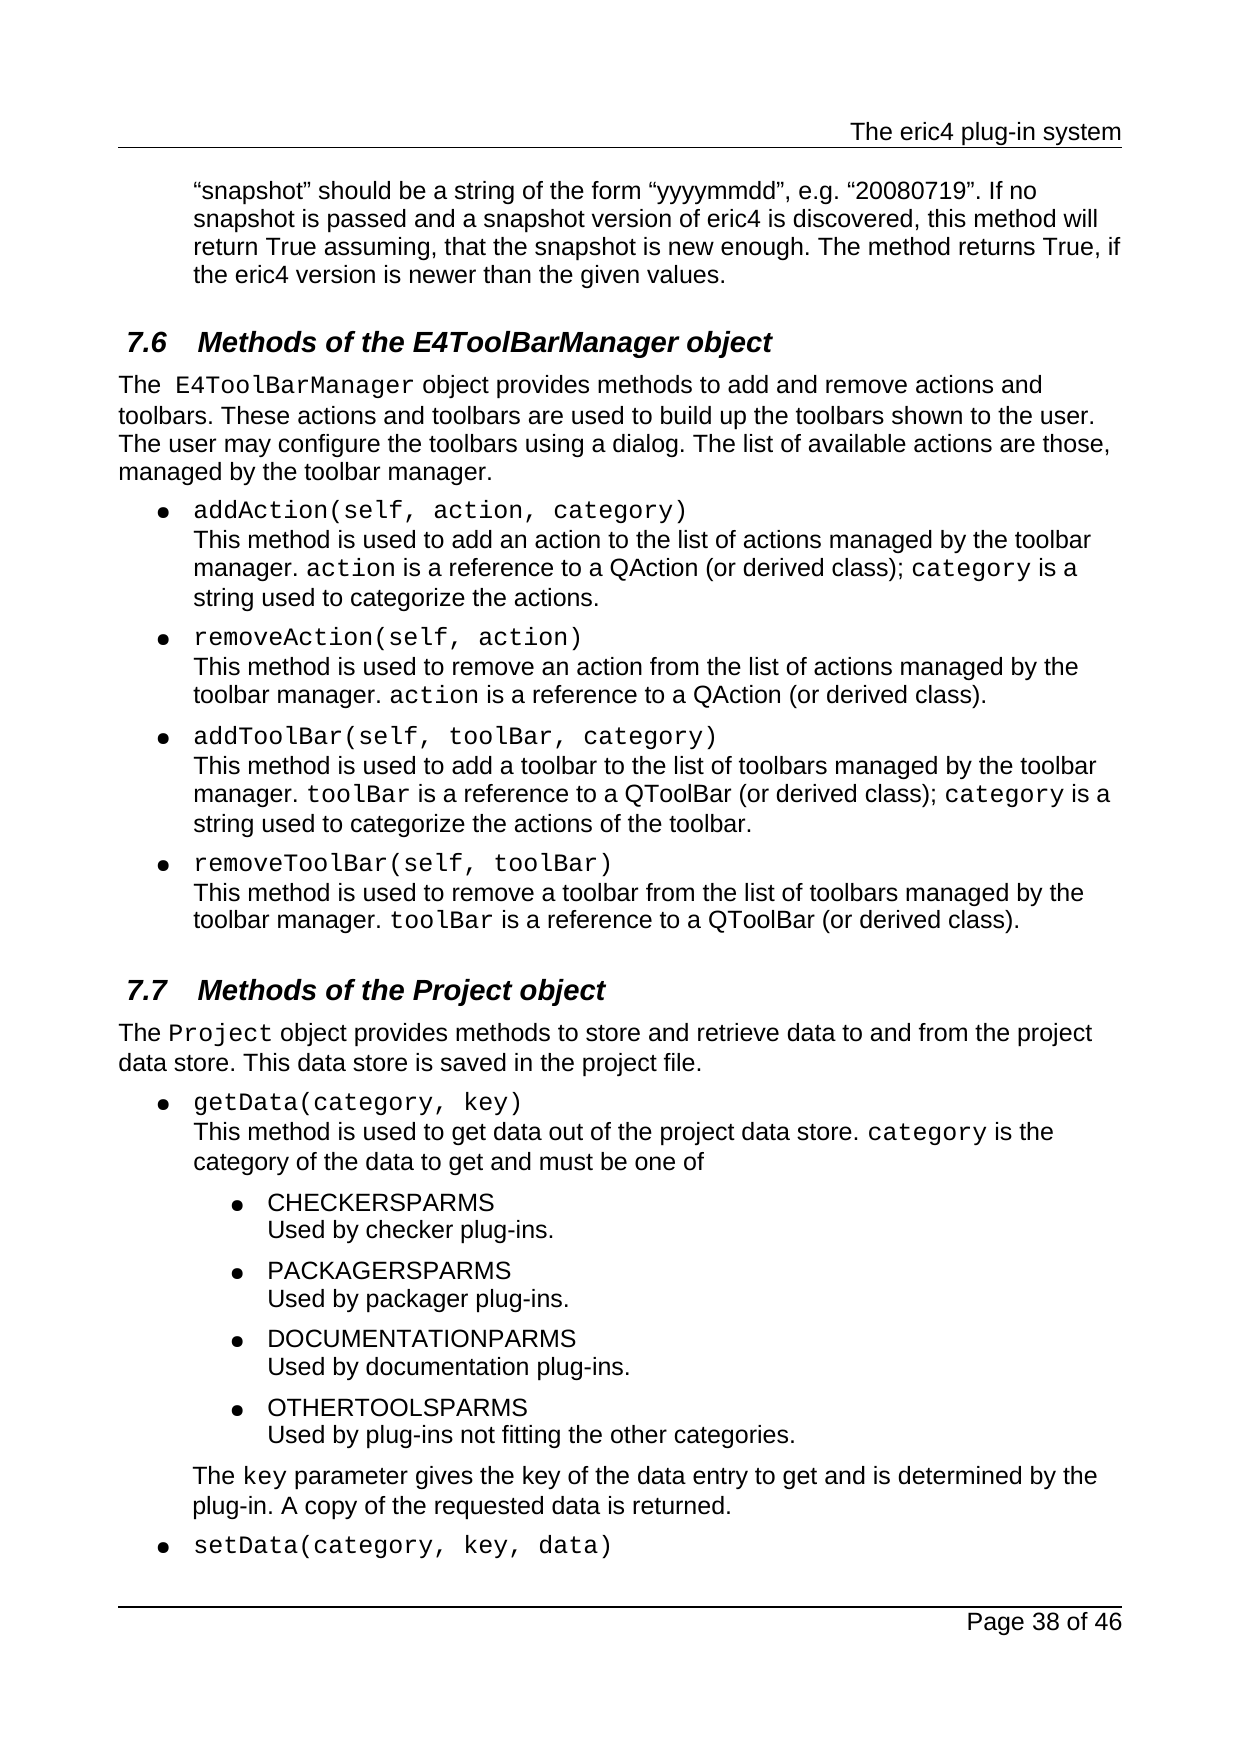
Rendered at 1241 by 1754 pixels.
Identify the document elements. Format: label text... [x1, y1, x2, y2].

list removeToolBar(self, toolBar) This method is used to remove a toolbar from the list of toolbars managed by the toolbar manager. toolBar is a reference to a QToolBar (or derived class). [156, 850, 1122, 936]
list removeAction(self, action) This method is used to remove an action from the list of actions managed by the toolbar manager. action is a reference to a QAction (or derived class). [156, 624, 1122, 711]
list OTHERTOOLSPARMS Used by plug-ins not fitting the other categories. [229, 1393, 1122, 1449]
text The key parameter gives the key of the data entry to get and is determined by the plug-in. A copy of the requested data is returned. [192, 1462, 1122, 1520]
list CHECKERSPARMS Used by checker plug-ins. [229, 1188, 1122, 1244]
subtitle Methods of the Project object [118, 974, 1122, 1007]
list addAction(self, action, category) This method is used to add an action to the list of actions managed by the toolbar manager. action is a reference to a QAction (or derived class); category is a string used to categorize the actions. [156, 498, 1122, 612]
subtitle Methods of the E4ToolBarManager object [118, 326, 1122, 359]
list addToolBar(self, toolBar, category) This method is used to add a toolbar to the list of toolbars managed by the toolbar manager. toolBar is a reference to a QToolBar (or derived class); category is a string used to categorize the actions of the toolbar. [156, 723, 1122, 838]
list PACKAGERSPARMS Used by packager plug-ins. [229, 1257, 1122, 1313]
list DOCUMENTATIONPARMS Used by documentation plug-ins. [229, 1325, 1122, 1381]
list getData(category, key) This method is used to get data out of the project data store. category is the category of the data to get and must be one of [156, 1089, 1122, 1176]
text The Project object provides methods to store and retrieve data to and from the project data store. This data store is saved in the project file. [118, 1019, 1122, 1077]
list “snapshot” should be a string of the form “yyyymmdd”, e.g. “20080719”. If no snapshot is passed and a snapshot version of eric4 is discovered, this method will return True assuming, that the snapshot is new enough. The method returns True, if the eric4 version is newer than the given values. [156, 177, 1122, 289]
list setData(category, key, data) [156, 1532, 1122, 1561]
text The E4ToolBarManager object provides methods to add and remove actions and toolbars. These actions and toolbars are used to build up the toolbars shown to the user. The user may configure the toolbars using a dialog. The list of available actions are those, managed by the toolbar manager. [118, 371, 1122, 485]
